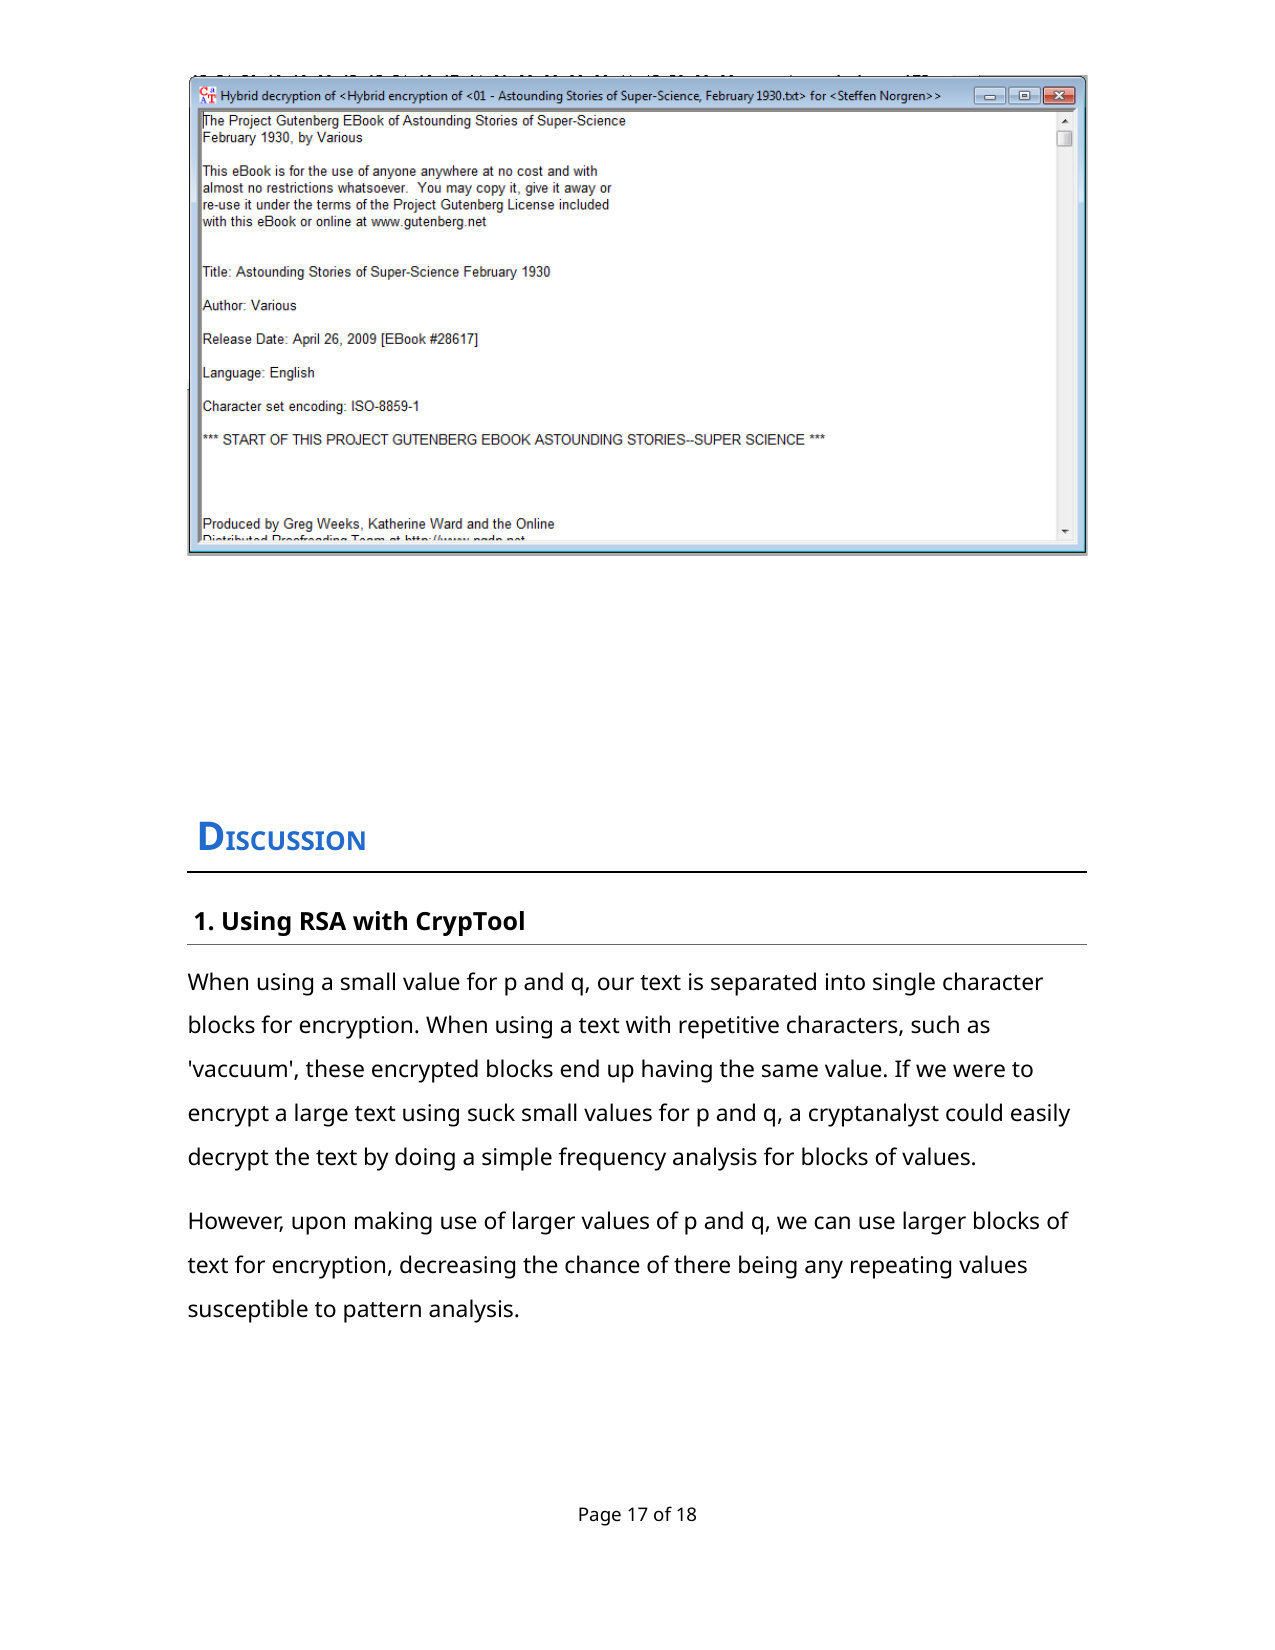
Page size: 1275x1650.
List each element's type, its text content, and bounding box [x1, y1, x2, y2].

subtitle 1. Using RSA with CrypTool [187, 898, 1087, 944]
text However, upon making use of larger values of p and q, we can use larger blocks of text for encryption, decreasing the chance of there being any repeating values susceptible to pattern analysis. [187, 1205, 1087, 1324]
subtitle Discussion [187, 799, 1087, 871]
picture [187, 75, 1088, 556]
text When using a small value for p and q, our text is separated into single character blocks for encryption. When using a text with repetitive characters, such as 'vaccuum', these encrypted blocks end up having the same value. If we were to encrypt a large text using suck small values for p and q, a cryptanalyst could easily decrypt the text by doing a simple frequency analysis for blocks of values. [187, 966, 1087, 1172]
